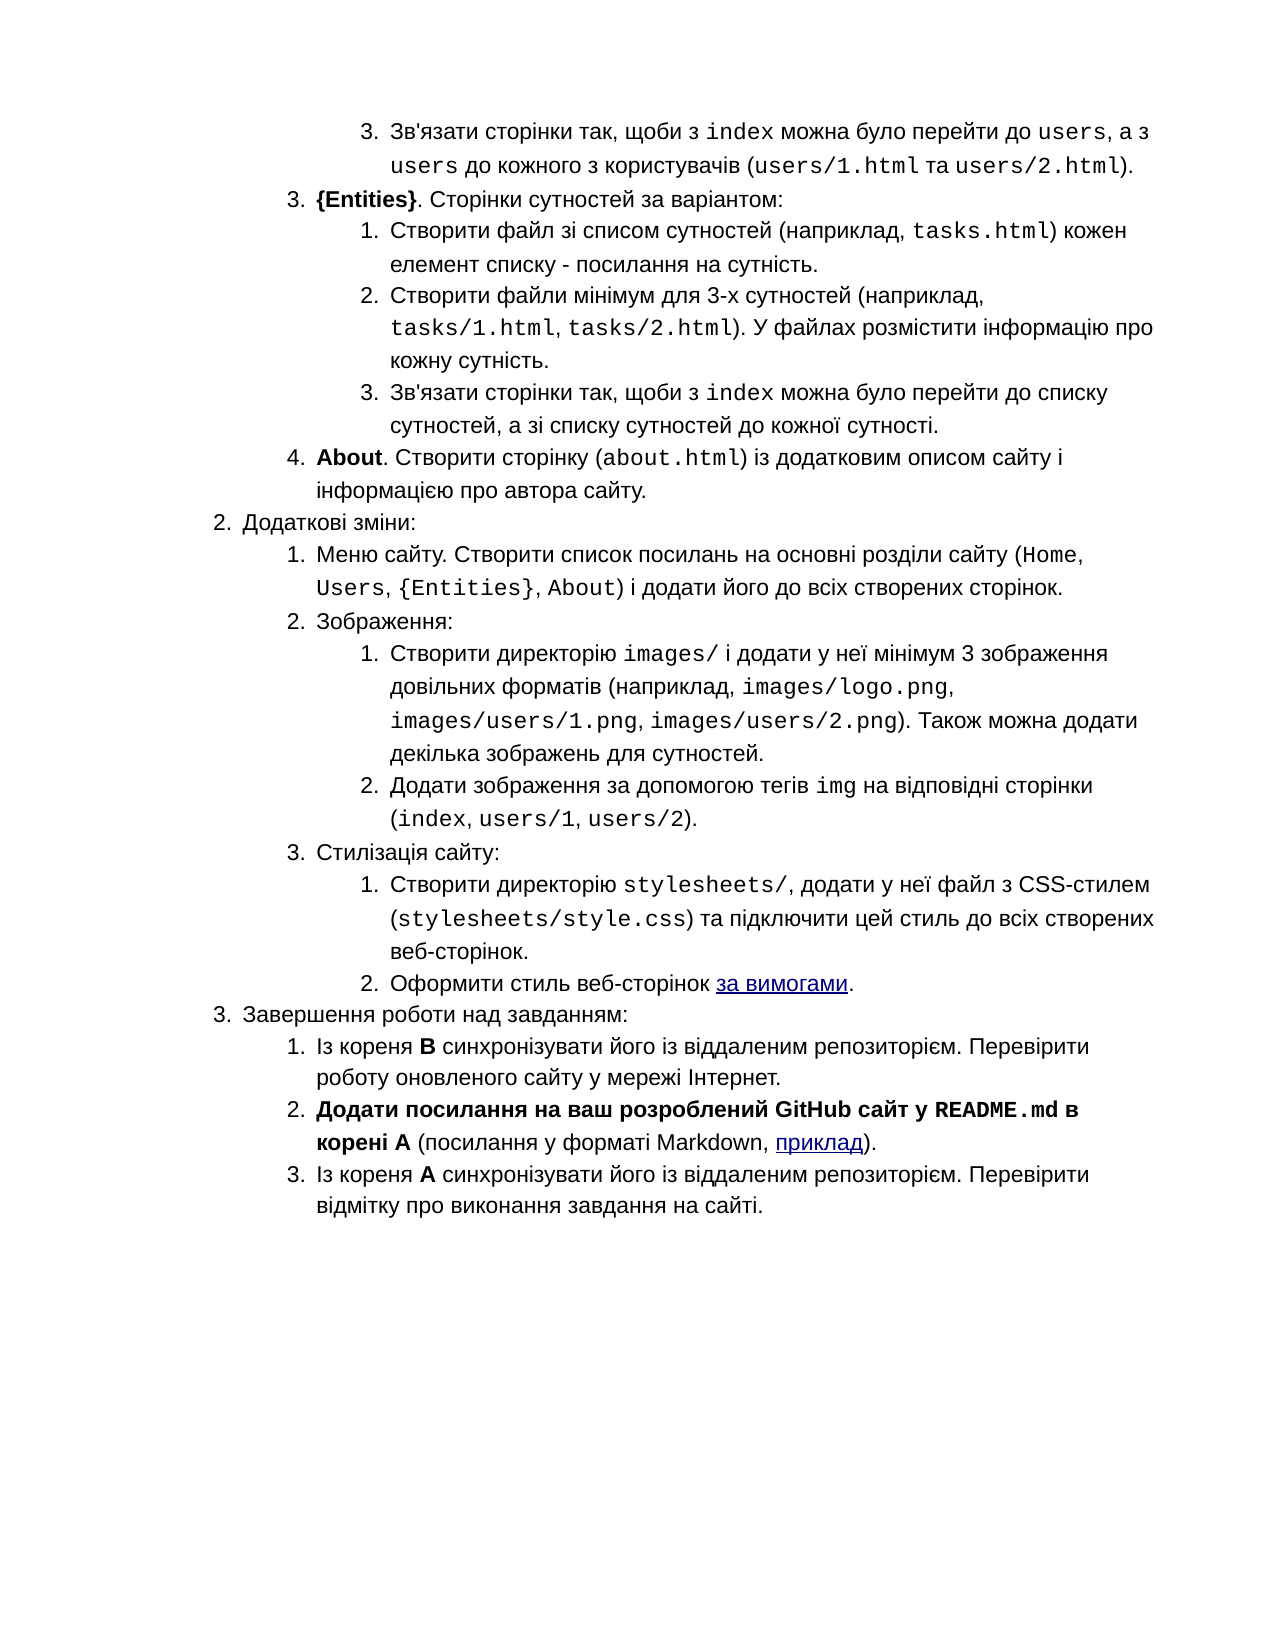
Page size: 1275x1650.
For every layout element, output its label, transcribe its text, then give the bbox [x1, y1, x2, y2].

list About. Створити сторінку (about.html) із додатковим описом сайту і інформацією про автора сайту. [287, 444, 1157, 504]
list Зв'язати сторінки так, щоби з index можна було перейти до списку сутностей, а зі списку сутностей до кожної сутності. [360, 379, 1157, 439]
list Створити директорію images/ і додати у неї мінімум 3 зображення довільних форматів (наприклад, images/logo.png, images/users/1.png, images/users/2.png). Також можна додати декілька зображень для сутностей. [360, 640, 1157, 767]
list Зв'язати сторінки так, щоби з index можна було перейти до users, а з users до кожного з користувачів (users/1.html та users/2.html). [360, 118, 1157, 180]
list Із кореня B синхронізувати його із віддаленим репозиторієм. Перевірити роботу оновленого сайту у мережі Інтернет. [287, 1033, 1157, 1091]
list Меню сайту. Створити список посилань на основні розділи сайту (Home, Users, {Entities}, About) і додати його до всіх створених сторінок. [287, 541, 1157, 602]
list {Entities}. Сторінки сутностей за варіантом: [287, 186, 1157, 212]
list Стилізація сайту: [287, 839, 1157, 866]
list Створити файл зі списом сутностей (наприклад, tasks.html) кожен елемент списку - посилання на сутність. [360, 217, 1157, 277]
list Завершення роботи над завданням: [213, 1001, 1157, 1027]
list Із кореня A синхронізувати його із віддаленим репозиторієм. Перевірити відмітку про виконання завдання на сайті. [287, 1161, 1157, 1219]
list Створити директорію stylesheets/, додати у неї файл з CSS-стилем (stylesheets/style.css) та підключити цей стиль до всіх створених веб-сторінок. [360, 871, 1157, 964]
list Додати зображення за допомогою тегів img на відповідні сторінки (index, users/1, users/2). [360, 772, 1157, 834]
list Створити файли мінімум для 3-х сутностей (наприклад, tasks/1.html, tasks/2.html). У файлах розмістити інформацію про кожну сутність. [360, 282, 1157, 374]
list Оформити стиль веб-сторінок за вимогами. [360, 969, 1157, 996]
list Додати посилання на ваш розроблений GitHub сайт у README.md в корені A (посилання у форматі Markdown, приклад). [287, 1096, 1157, 1156]
list Додаткові зміни: [213, 509, 1157, 535]
list Зображення: [287, 608, 1157, 634]
